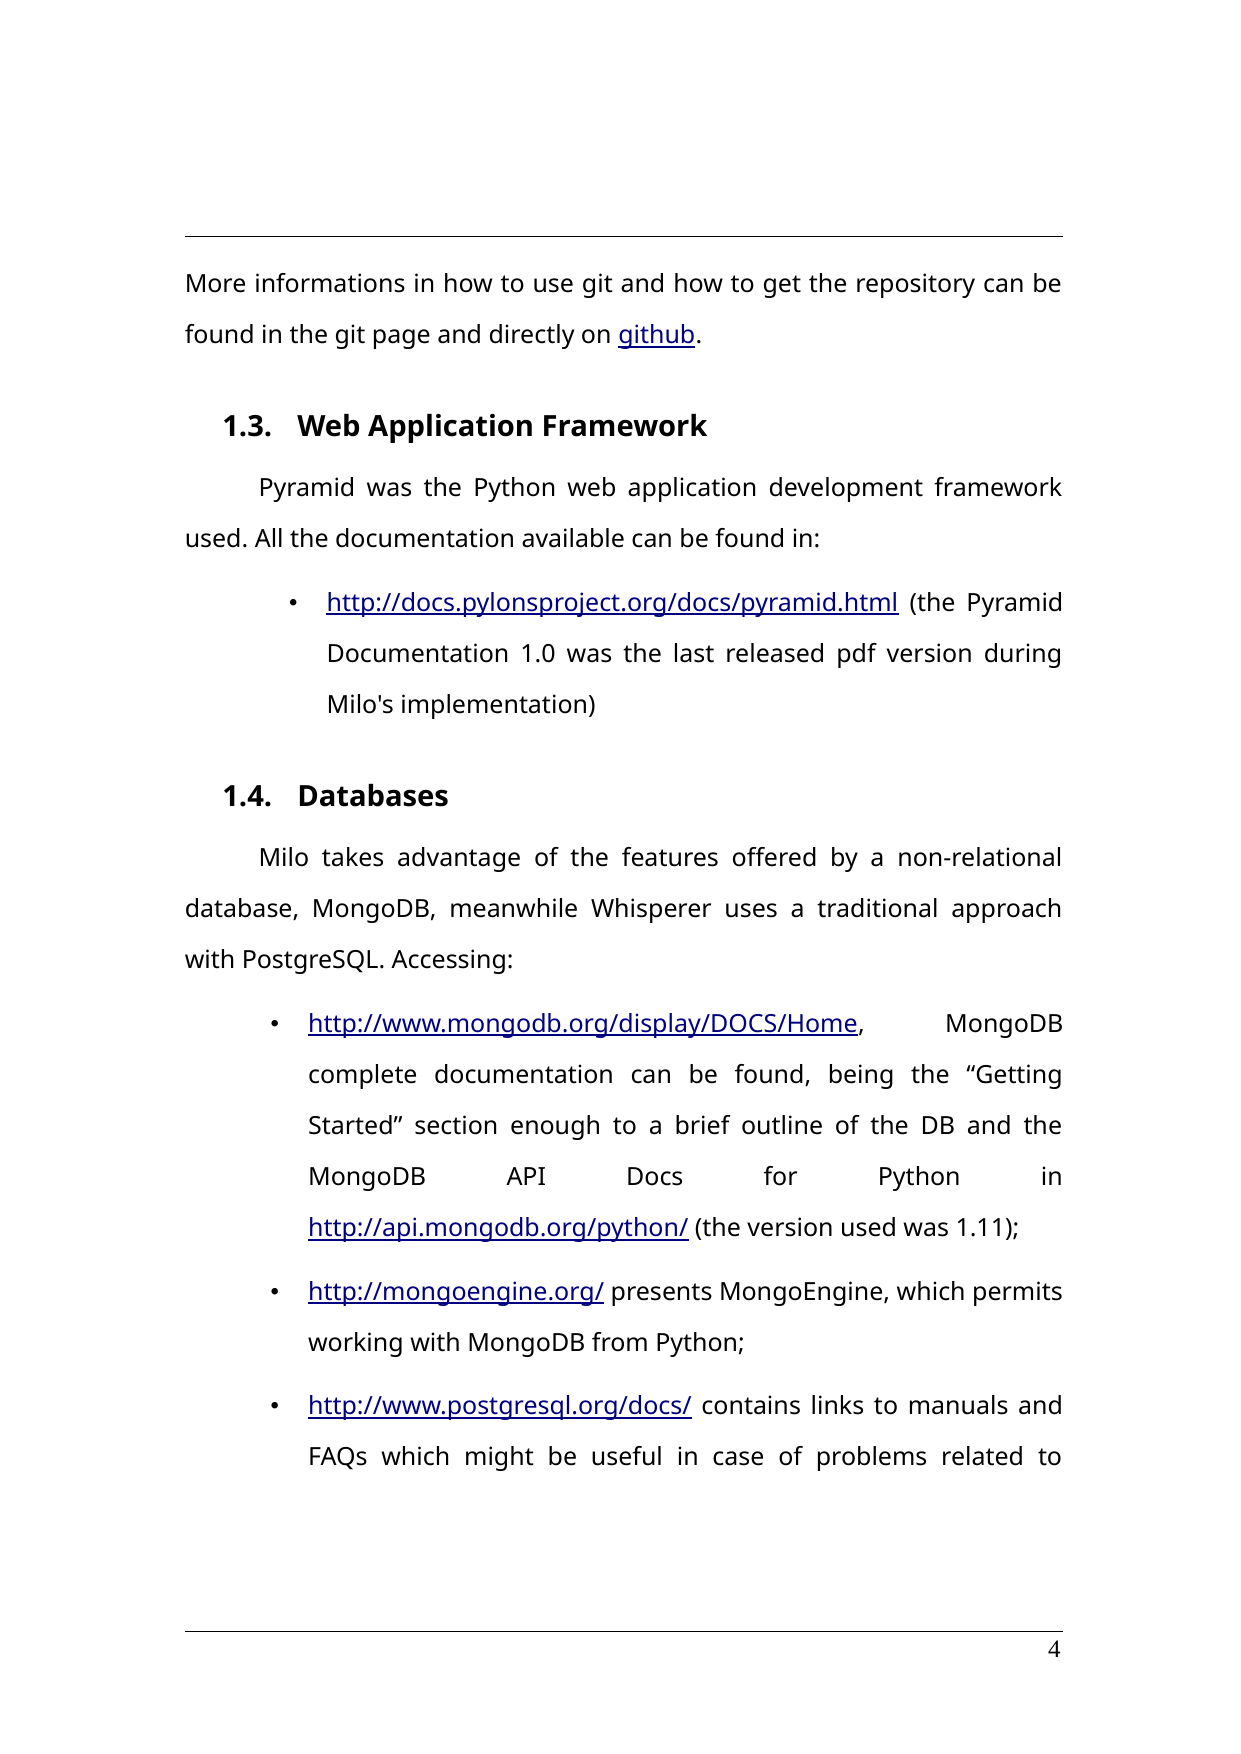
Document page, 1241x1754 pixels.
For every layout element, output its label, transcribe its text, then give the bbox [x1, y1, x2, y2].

subtitle Databases [222, 775, 1063, 815]
subtitle Web Application Framework [222, 405, 1063, 445]
text More informations in how to use git and how to get the repository can be found in the git page and directly on github. [184, 266, 1063, 351]
text Milo takes advantage of the features offered by a non-relational database, MongoDB, meanwhile Whisperer uses a traditional approach with PostgreSQL. Accessing: [184, 840, 1063, 976]
list http://docs.pylonsproject.org/docs/pyramid.html (the Pyramid Documentation 1.0 was the last released pdf version during Milo's implementation) [289, 585, 1063, 721]
list http://www.postgresql.org/docs/ contains links to manuals and FAQs which might be useful in case of problems related to [270, 1388, 1063, 1473]
text Pyramid was the Python web application development framework used. All the documentation available can be found in: [184, 470, 1063, 555]
list http://www.mongodb.org/display/DOCS/Home, MongoDB complete documentation can be found, being the “Getting Started” section enough to a brief outline of the DB and the MongoDB API Docs for Python in http://api.mongodb.org/python/ (the version used was 1.11); [270, 1006, 1063, 1244]
list http://mongoengine.org/ presents MongoEngine, which permits working with MongoDB from Python; [270, 1273, 1063, 1358]
